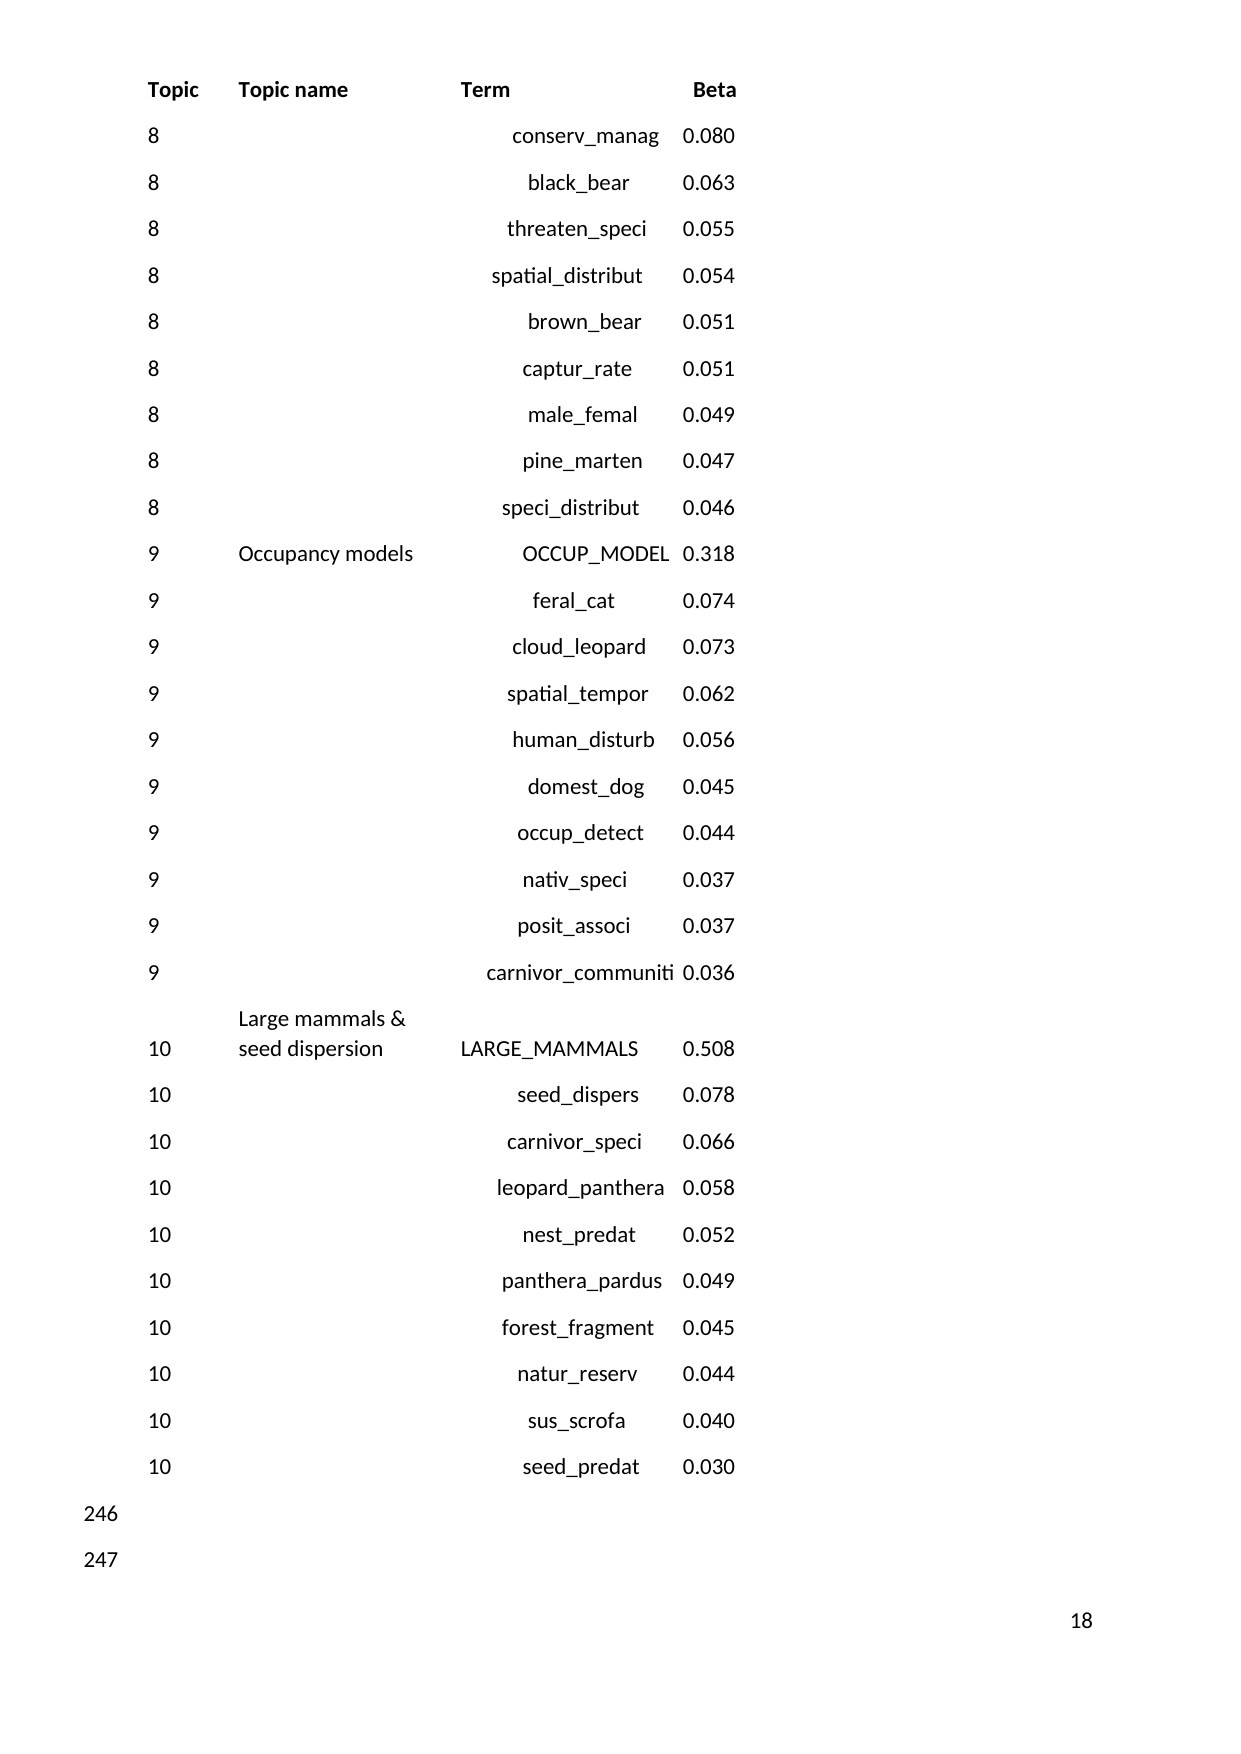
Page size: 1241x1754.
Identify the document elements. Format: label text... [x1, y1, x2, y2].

table_cell 10 [145, 1452, 235, 1499]
table_cell [235, 633, 457, 679]
table_cell 8 [145, 214, 235, 261]
table_cell [235, 1266, 457, 1313]
table_cell 0.058 [680, 1174, 813, 1220]
table_cell panthera_pardus [458, 1266, 679, 1313]
table_cell [235, 121, 457, 168]
table_cell brown_bear [458, 307, 679, 354]
table_cell [235, 400, 457, 447]
table_cell [235, 1406, 457, 1452]
table_header Beta [680, 75, 813, 121]
table_cell nest_predat [458, 1220, 679, 1266]
table_cell 0.055 [680, 214, 813, 261]
table_cell 10 [145, 1004, 235, 1081]
table_cell 0.063 [680, 168, 813, 214]
table_cell 10 [145, 1406, 235, 1452]
table_cell 8 [145, 307, 235, 354]
table_cell seed_predat [458, 1452, 679, 1499]
table_cell 8 [145, 121, 235, 168]
table_cell [235, 1452, 457, 1499]
table_cell black_bear [458, 168, 679, 214]
table_cell forest_fragment [458, 1313, 679, 1359]
table_cell [235, 1313, 457, 1359]
table_cell [235, 725, 457, 772]
table_header Topic name [235, 75, 457, 121]
table_header Term [458, 75, 679, 121]
table_cell 10 [145, 1220, 235, 1266]
table_cell 0.049 [680, 1266, 813, 1313]
table_cell [235, 168, 457, 214]
table_cell 9 [145, 540, 235, 586]
table_cell LARGE_MAMMALS [458, 1004, 679, 1081]
table_cell 8 [145, 261, 235, 307]
table_cell 0.044 [680, 818, 813, 865]
table_cell 0.046 [680, 493, 813, 539]
table_cell [235, 1081, 457, 1127]
table_cell 0.078 [680, 1081, 813, 1127]
table_cell nativ_speci [458, 865, 679, 911]
table_cell feral_cat [458, 586, 679, 632]
table_cell 9 [145, 911, 235, 958]
table_cell 9 [145, 633, 235, 679]
table_cell 0.036 [680, 958, 813, 1004]
table_cell [235, 818, 457, 865]
table_cell conserv_manag [458, 121, 679, 168]
table_cell [235, 354, 457, 400]
table_cell [235, 1220, 457, 1266]
table_cell 0.051 [680, 354, 813, 400]
table_cell male_femal [458, 400, 679, 447]
table_cell 9 [145, 586, 235, 632]
table_cell [235, 493, 457, 539]
table_cell 0.052 [680, 1220, 813, 1266]
table_cell threaten_speci [458, 214, 679, 261]
table_cell 0.045 [680, 1313, 813, 1359]
table_cell posit_associ [458, 911, 679, 958]
table_cell Large mammals & seed dispersion [235, 1004, 457, 1081]
table_cell 8 [145, 400, 235, 447]
table_cell 0.508 [680, 1004, 813, 1081]
table_cell 0.049 [680, 400, 813, 447]
table_cell 0.054 [680, 261, 813, 307]
table_cell [235, 679, 457, 725]
table_cell 9 [145, 865, 235, 911]
table_cell 0.318 [680, 540, 813, 586]
table_cell natur_reserv [458, 1359, 679, 1406]
table_cell [235, 958, 457, 1004]
table_cell pine_marten [458, 447, 679, 493]
table_cell Occupancy models [235, 540, 457, 586]
table_cell 0.073 [680, 633, 813, 679]
table_cell [235, 307, 457, 354]
table_cell 10 [145, 1127, 235, 1173]
table_cell spatial_tempor [458, 679, 679, 725]
table_cell 0.037 [680, 865, 813, 911]
table_cell 0.051 [680, 307, 813, 354]
table_cell occup_detect [458, 818, 679, 865]
table_cell 9 [145, 679, 235, 725]
table_cell carnivor_communiti [458, 958, 679, 1004]
table_cell 9 [145, 772, 235, 818]
table_cell 0.056 [680, 725, 813, 772]
table_cell 8 [145, 354, 235, 400]
table_cell [235, 261, 457, 307]
table_cell [235, 865, 457, 911]
table_cell OCCUP_MODEL [458, 540, 679, 586]
table_cell 0.066 [680, 1127, 813, 1173]
table_cell 10 [145, 1266, 235, 1313]
table_header Topic [145, 75, 235, 121]
table_cell [235, 447, 457, 493]
table_cell cloud_leopard [458, 633, 679, 679]
table_cell 0.047 [680, 447, 813, 493]
table_cell 9 [145, 958, 235, 1004]
table_cell [235, 1174, 457, 1220]
table_cell carnivor_speci [458, 1127, 679, 1173]
table_cell [235, 1359, 457, 1406]
table_cell domest_dog [458, 772, 679, 818]
table_cell 10 [145, 1174, 235, 1220]
table_cell leopard_panthera [458, 1174, 679, 1220]
table_cell sus_scrofa [458, 1406, 679, 1452]
table_cell 0.074 [680, 586, 813, 632]
table_cell 0.062 [680, 679, 813, 725]
table_cell spatial_distribut [458, 261, 679, 307]
table_cell [235, 214, 457, 261]
table_cell 9 [145, 725, 235, 772]
table_cell [235, 1127, 457, 1173]
table_cell 0.044 [680, 1359, 813, 1406]
table_cell [235, 911, 457, 958]
table_cell 0.030 [680, 1452, 813, 1499]
table_cell 10 [145, 1359, 235, 1406]
table_cell 8 [145, 493, 235, 539]
table_cell 9 [145, 818, 235, 865]
table_cell 0.040 [680, 1406, 813, 1452]
table_cell 0.037 [680, 911, 813, 958]
table_cell 0.080 [680, 121, 813, 168]
table_cell 8 [145, 168, 235, 214]
table_cell [235, 586, 457, 632]
table_cell captur_rate [458, 354, 679, 400]
table_cell 10 [145, 1081, 235, 1127]
table_cell [235, 772, 457, 818]
table_cell human_disturb [458, 725, 679, 772]
table_cell 8 [145, 447, 235, 493]
table_cell seed_dispers [458, 1081, 679, 1127]
table_cell speci_distribut [458, 493, 679, 539]
table_cell 0.045 [680, 772, 813, 818]
table_cell 10 [145, 1313, 235, 1359]
